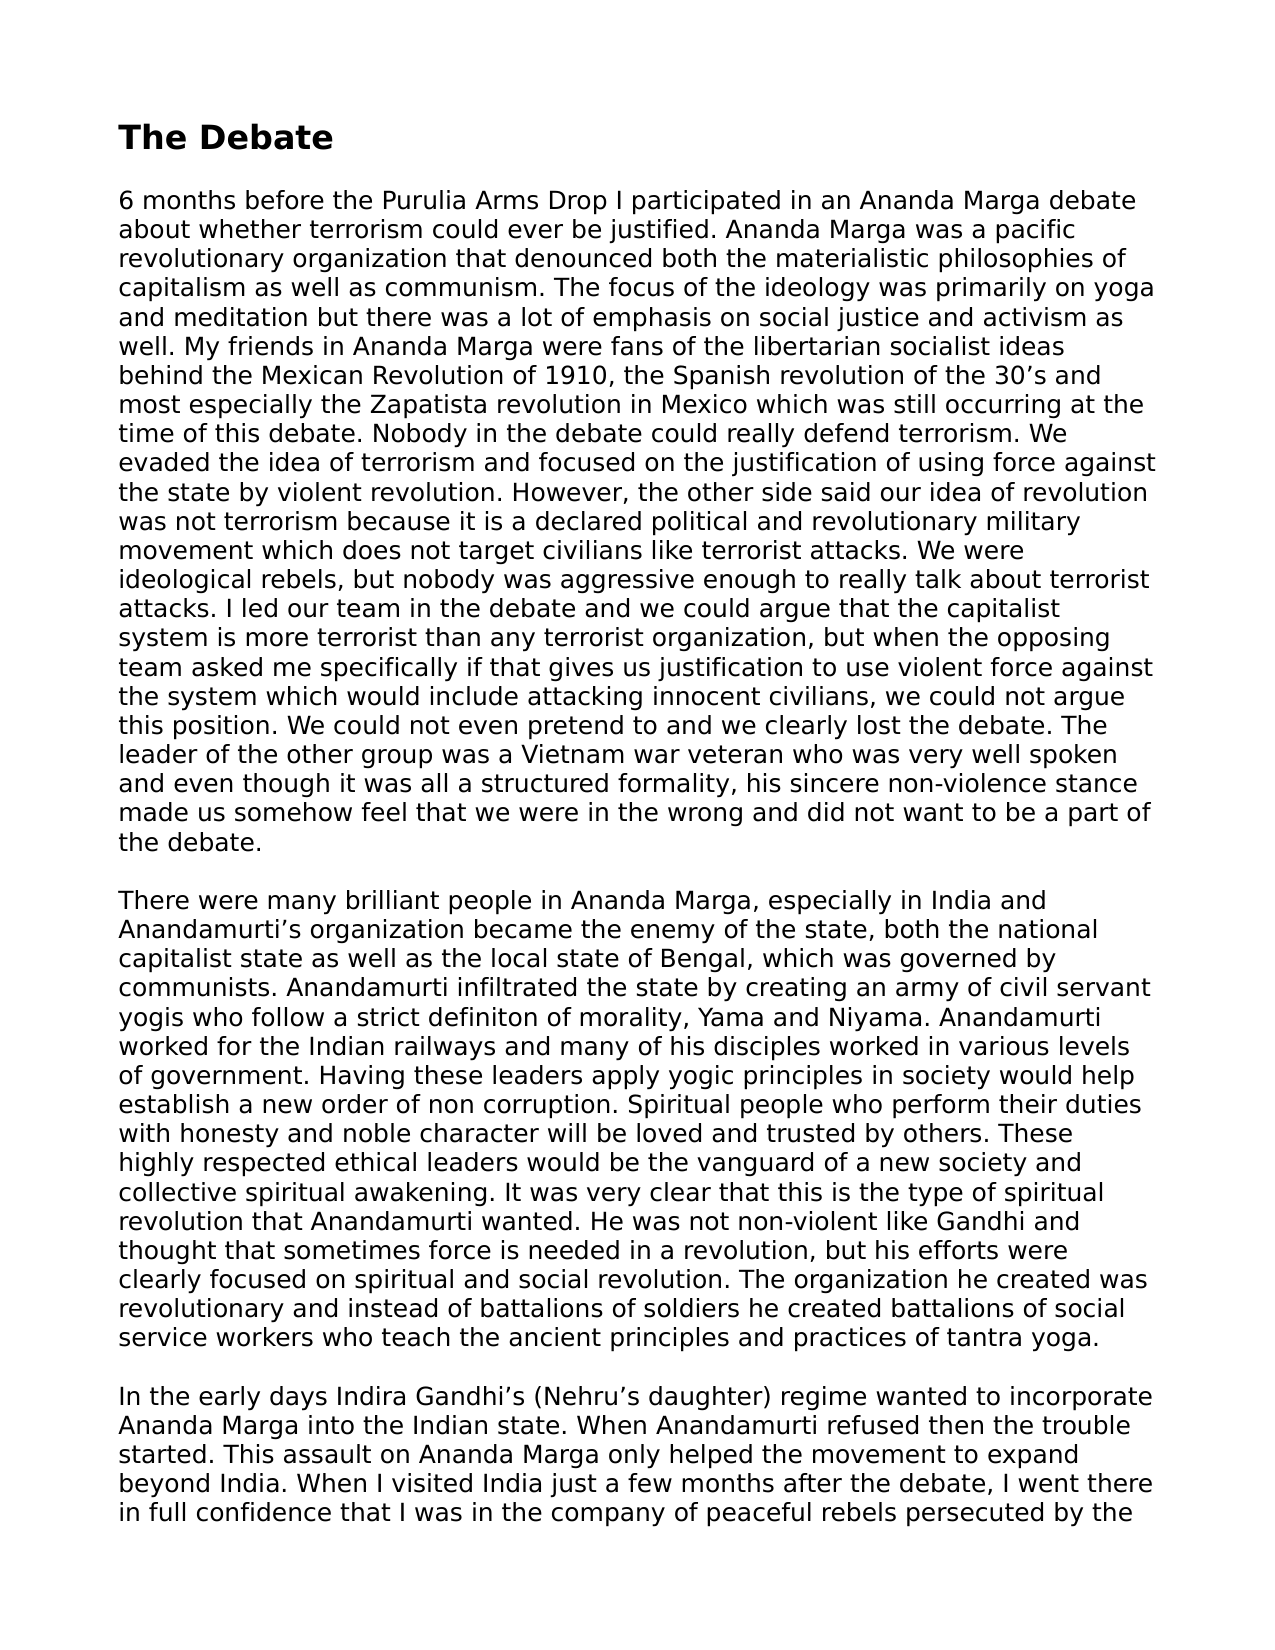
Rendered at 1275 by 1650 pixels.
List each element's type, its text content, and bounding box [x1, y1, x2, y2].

text The Debate 6 months before the Purulia Arms Drop I participated in an Ananda Marga debate about whether terrorism could ever be justified. Ananda Marga was a pacific revolutionary organization that denounced both the materialistic philosophies of capitalism as well as communism. The focus of the ideology was primarily on yoga and meditation but there was a lot of emphasis on social justice and activism as well. My friends in Ananda Marga were fans of the libertarian socialist ideas behind the Mexican Revolution of 1910, the Spanish revolution of the 30’s and most especially the Zapatista revolution in Mexico which was still occurring at the time of this debate. Nobody in the debate could really defend terrorism. We evaded the idea of terrorism and focused on the justification of using force against the state by violent revolution. However, the other side said our idea of revolution was not terrorism because it is a declared political and revolutionary military movement which does not target civilians like terrorist attacks. We were ideological rebels, but nobody was aggressive enough to really talk about terrorist attacks. I led our team in the debate and we could argue that the capitalist system is more terrorist than any terrorist organization, but when the opposing team asked me specifically if that gives us justification to use violent force against the system which would include attacking innocent civilians, we could not argue this position. We could not even pretend to and we clearly lost the debate. The leader of the other group was a Vietnam war veteran who was very well spoken and even though it was all a structured formality, his sincere non-violence stance made us somehow feel that we were in the wrong and did not want to be a part of the debate. There were many brilliant people in Ananda Marga, especially in India and Anandamurti’s organization became the enemy of the state, both the national capitalist state as well as the local state of Bengal, which was governed by communists. Anandamurti infiltrated the state by creating an army of civil servant yogis who follow a strict definiton of morality, Yama and Niyama. Anandamurti worked for the Indian railways and many of his disciples worked in various levels of government. Having these leaders apply yogic principles in society would help establish a new order of non corruption. Spiritual people who perform their duties with honesty and noble character will be loved and trusted by others. These highly respected ethical leaders would be the vanguard of a new society and collective spiritual awakening. It was very clear that this is the type of spiritual revolution that Anandamurti wanted. He was not non-violent like Gandhi and thought that sometimes force is needed in a revolution, but his efforts were clearly focused on spiritual and social revolution. The organization he created was revolutionary and instead of battalions of soldiers he created battalions of social service workers who teach the ancient principles and practices of tantra yoga. In the early days Indira Gandhi’s (Nehru’s daughter) regime wanted to incorporate Ananda Marga into the Indian state. When Anandamurti refused then the trouble started. This assault on Ananda Marga only helped the movement to expand beyond India. When I visited India just a few months after the debate, I went there in full confidence that I was in the company of peaceful rebels persecuted by the [118, 118, 1157, 1528]
